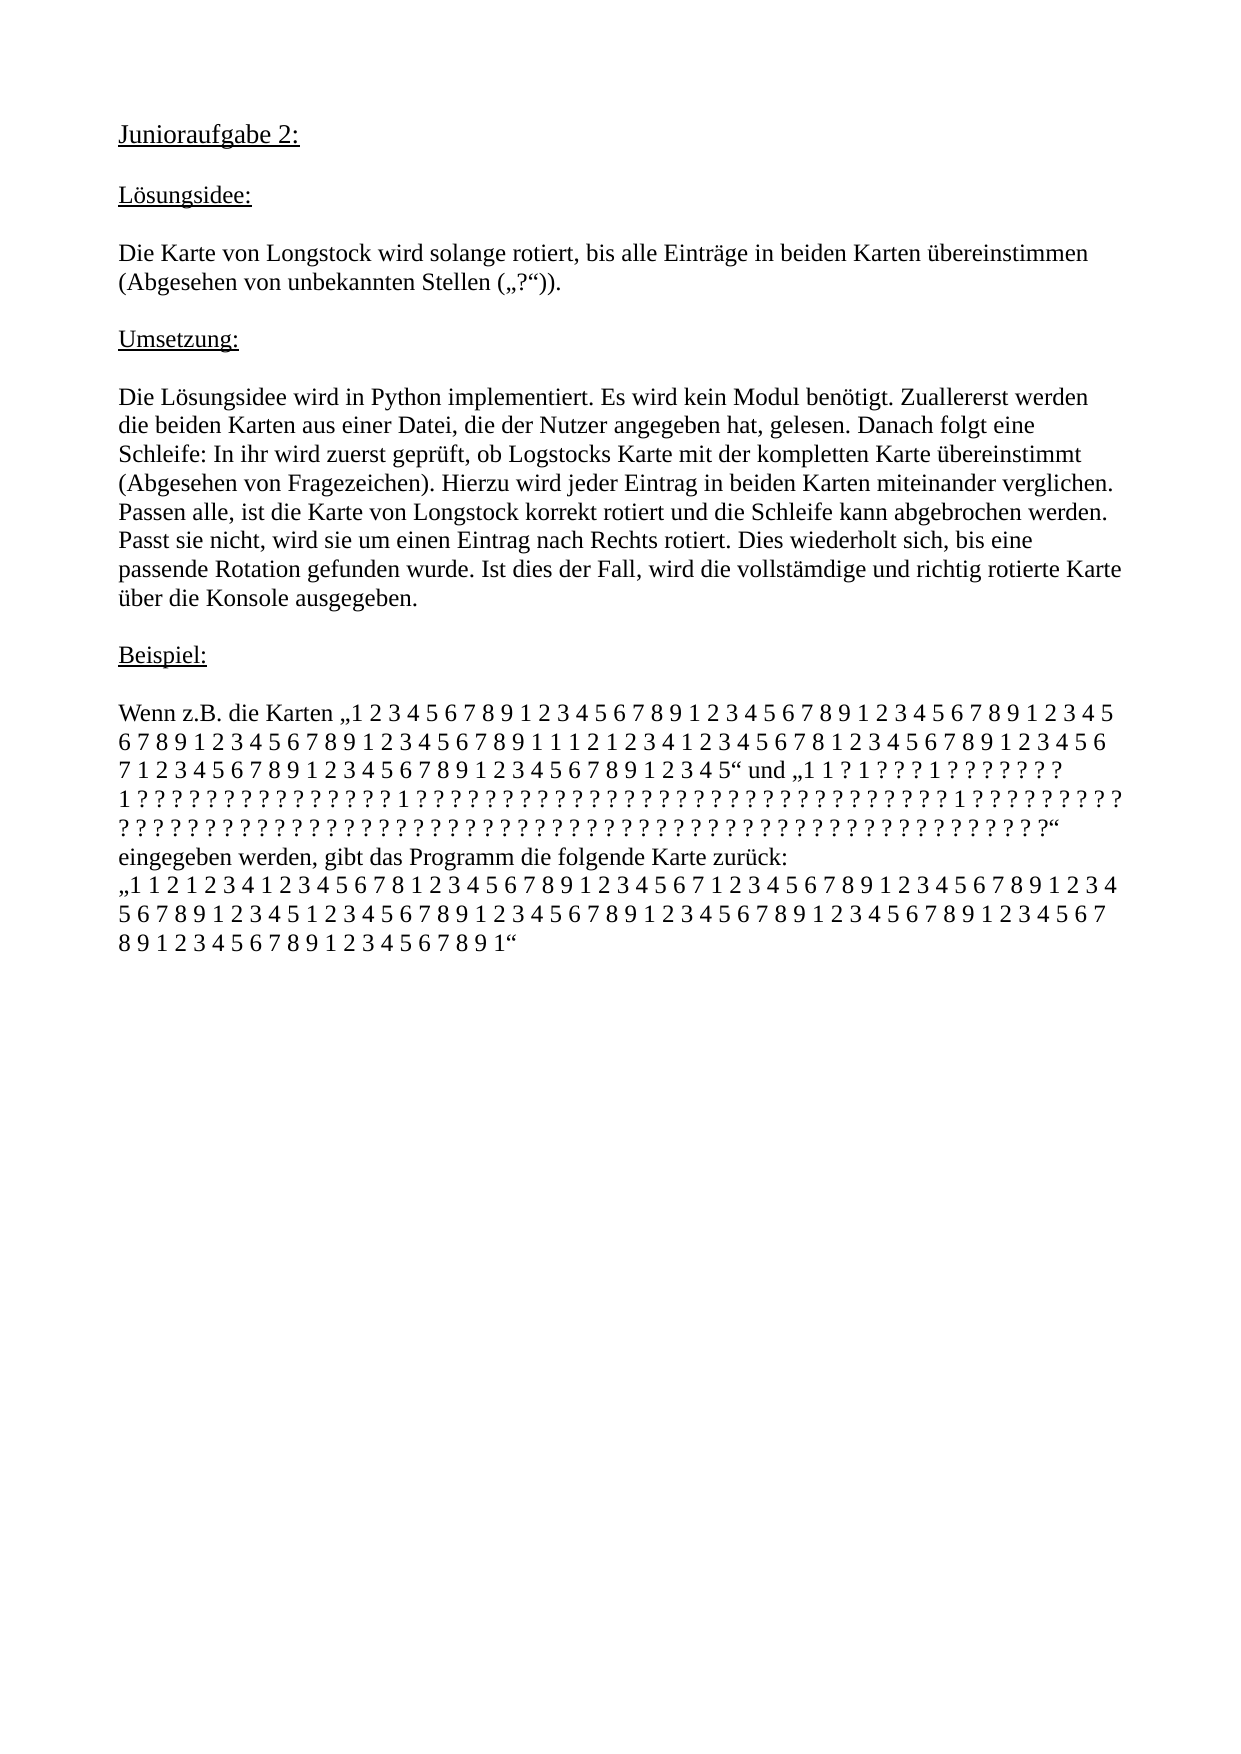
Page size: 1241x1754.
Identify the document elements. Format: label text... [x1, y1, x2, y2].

text Beispiel: [118, 640, 1122, 669]
text „1 1 2 1 2 3 4 1 2 3 4 5 6 7 8 1 2 3 4 5 6 7 8 9 1 2 3 4 5 6 7 1 2 3 4 5 6 7 8 9 1 2 3 4 5 6 7 8 9 1 2 3 4 5 6 7 8 9 1 2 3 4 5 1 2 3 4 5 6 7 8 9 1 2 3 4 5 6 7 8 9 1 2 3 4 5 6 7 8 9 1 2 3 4 5 6 7 8 9 1 2 3 4 5 6 7 8 9 1 2 3 4 5 6 7 8 9 1 2 3 4 5 6 7 8 9 1“ [118, 870, 1122, 957]
text Wenn z.B. die Karten „1 2 3 4 5 6 7 8 9 1 2 3 4 5 6 7 8 9 1 2 3 4 5 6 7 8 9 1 2 3 4 5 6 7 8 9 1 2 3 4 5 6 7 8 9 1 2 3 4 5 6 7 8 9 1 2 3 4 5 6 7 8 9 1 1 1 2 1 2 3 4 1 2 3 4 5 6 7 8 1 2 3 4 5 6 7 8 9 1 2 3 4 5 6 7 1 2 3 4 5 6 7 8 9 1 2 3 4 5 6 7 8 9 1 2 3 4 5 6 7 8 9 1 2 3 4 5“ und „1 1 ? 1 ? ? ? 1 ? ? ? ? ? ? ? 1 ? ? ? ? ? ? ? ? ? ? ? ? ? ? ? 1 ? ? ? ? ? ? ? ? ? ? ? ? ? ? ? ? ? ? ? ? ? ? ? ? ? ? ? ? ? ? ? 1 ? ? ? ? ? ? ? ? ? ? ? ? ? ? ? ? ? ? ? ? ? ? ? ? ? ? ? ? ? ? ? ? ? ? ? ? ? ? ? ? ? ? ? ? ? ? ? ? ? ? ? ? ? ? ? ? ? ? ? ? ? ? ?“ eingegeben werden, gibt das Programm die folgende Karte zurück: [118, 698, 1122, 870]
text Junioraufgabe 2: [118, 118, 1122, 149]
text Lösungsidee: [118, 180, 1122, 209]
text Umsetzung: [118, 324, 1122, 353]
text Die Lösungsidee wird in Python implementiert. Es wird kein Modul benötigt. Zuallererst werden die beiden Karten aus einer Datei, die der Nutzer angegeben hat, gelesen. Danach folgt eine Schleife: In ihr wird zuerst geprüft, ob Logstocks Karte mit der kompletten Karte übereinstimmt (Abgesehen von Fragezeichen). Hierzu wird jeder Eintrag in beiden Karten miteinander verglichen. Passen alle, ist die Karte von Longstock korrekt rotiert und die Schleife kann abgebrochen werden. Passt sie nicht, wird sie um einen Eintrag nach Rechts rotiert. Dies wiederholt sich, bis eine passende Rotation gefunden wurde. Ist dies der Fall, wird die vollstämdige und richtig rotierte Karte über die Konsole ausgegeben. [118, 382, 1122, 612]
text Die Karte von Longstock wird solange rotiert, bis alle Einträge in beiden Karten übereinstimmen (Abgesehen von unbekannten Stellen („?“)). [118, 238, 1122, 295]
